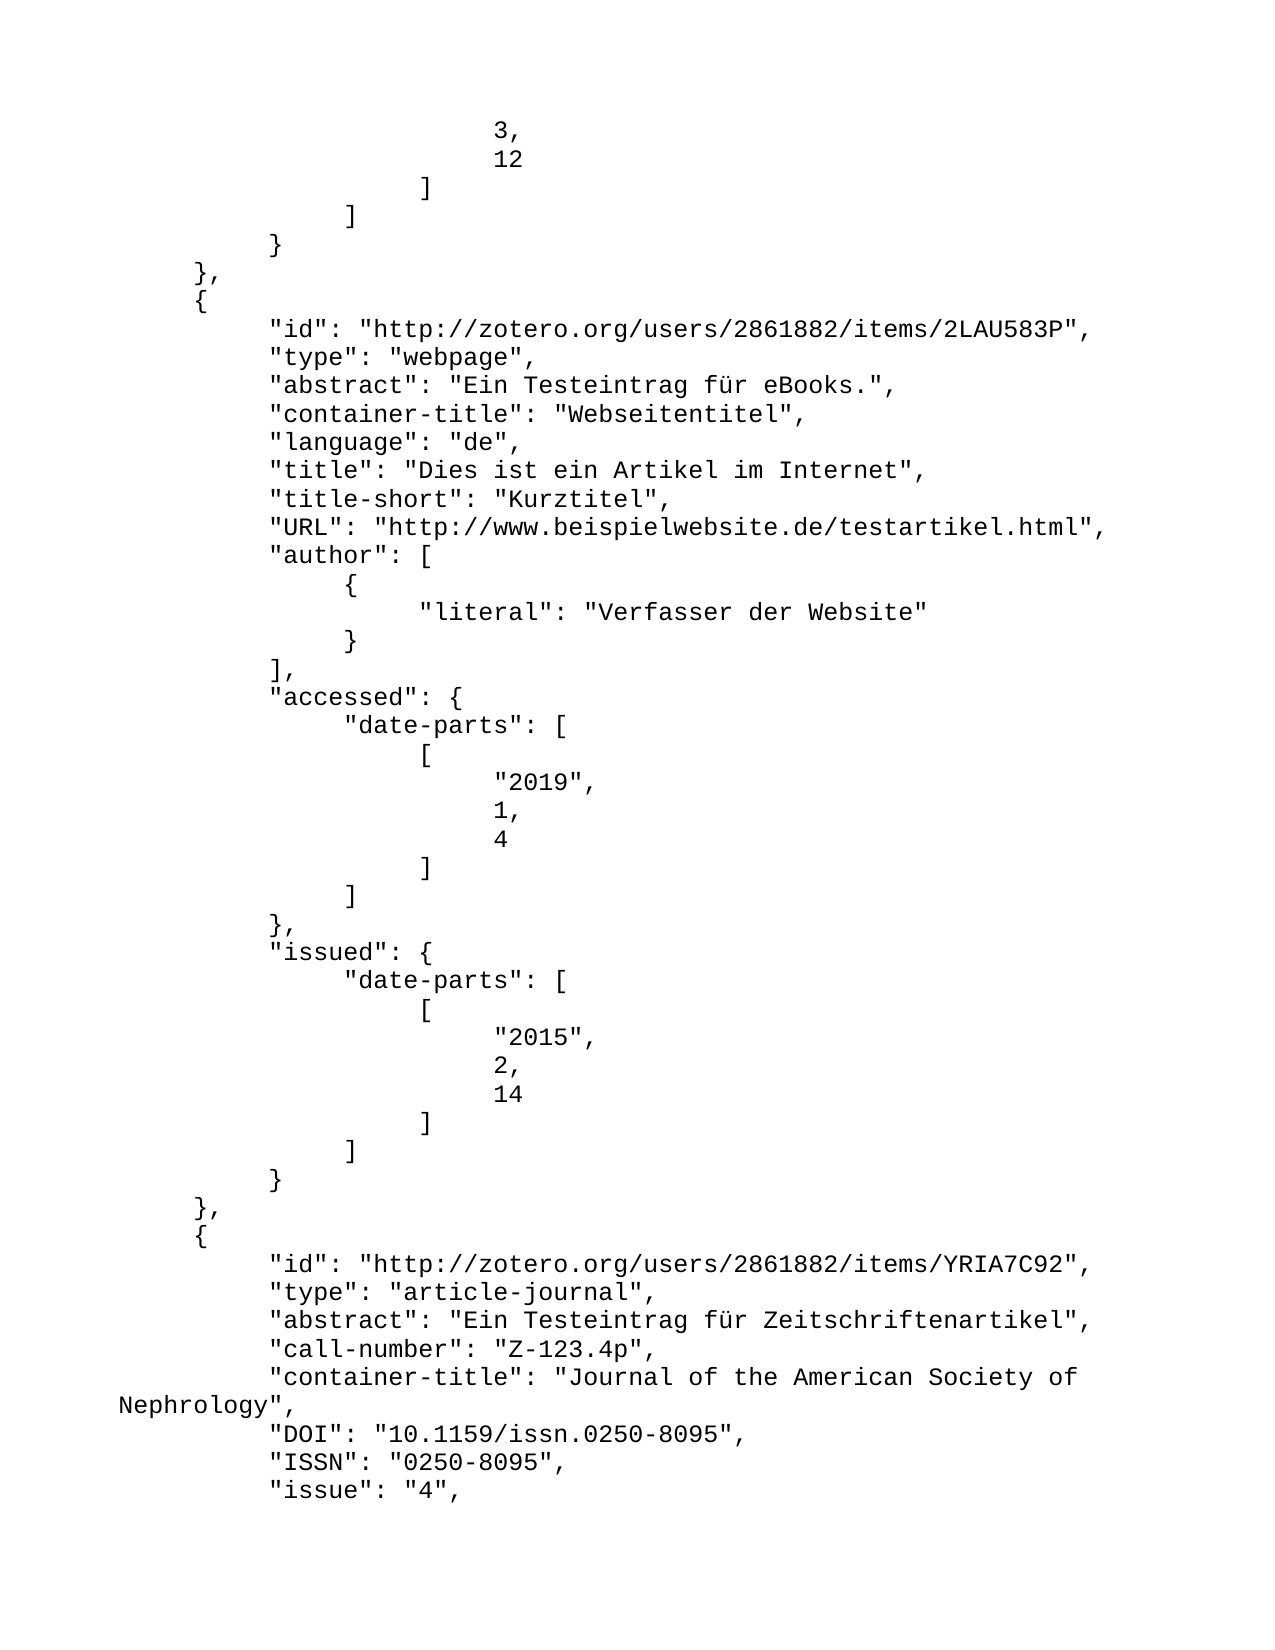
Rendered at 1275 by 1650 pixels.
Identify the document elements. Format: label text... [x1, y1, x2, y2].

text } [118, 231, 1157, 260]
text [ [118, 741, 1157, 770]
text [ [118, 996, 1157, 1025]
text "issued": { [118, 940, 1157, 968]
text } [118, 628, 1157, 656]
text ] [118, 855, 1157, 883]
text }, [118, 260, 1157, 288]
text ] [118, 203, 1157, 231]
text "type": "article-journal", [118, 1280, 1157, 1308]
text "language": "de", [118, 430, 1157, 458]
text "title": "Dies ist ein Artikel im Internet", [118, 458, 1157, 486]
text "author": [ [118, 543, 1157, 571]
text "accessed": { [118, 685, 1157, 713]
text }, [118, 1195, 1157, 1223]
text "DOI": "10.1159/issn.0250-8095", [118, 1421, 1157, 1450]
text 2, [118, 1053, 1157, 1081]
text "date-parts": [ [118, 968, 1157, 996]
text 4 [118, 826, 1157, 855]
text "2019", [118, 770, 1157, 798]
text "container-title": "Webseitentitel", [118, 401, 1157, 430]
text "abstract": "Ein Testeintrag für Zeitschriftenartikel", [118, 1308, 1157, 1336]
text ] [118, 883, 1157, 911]
text "URL": "http://www.beispielwebsite.de/testartikel.html", [118, 515, 1157, 543]
text }, [118, 911, 1157, 940]
text 1, [118, 798, 1157, 826]
text "type": "webpage", [118, 345, 1157, 373]
text "issue": "4", [118, 1478, 1157, 1506]
text "abstract": "Ein Testeintrag für eBooks.", [118, 373, 1157, 401]
text "ISSN": "0250-8095", [118, 1450, 1157, 1478]
text "container-title": "Journal of the American Society of Nephrology", [118, 1365, 1157, 1421]
text 12 [118, 146, 1157, 175]
text { [118, 288, 1157, 316]
text { [118, 1223, 1157, 1251]
text "call-number": "Z-123.4p", [118, 1336, 1157, 1365]
text "title-short": "Kurztitel", [118, 486, 1157, 515]
text "2015", [118, 1025, 1157, 1053]
text { [118, 571, 1157, 600]
text "id": "http://zotero.org/users/2861882/items/2LAU583P", [118, 316, 1157, 345]
text ], [118, 656, 1157, 685]
text "id": "http://zotero.org/users/2861882/items/YRIA7C92", [118, 1251, 1157, 1280]
text ] [118, 1110, 1157, 1138]
text ] [118, 1138, 1157, 1166]
text ] [118, 175, 1157, 203]
text 14 [118, 1081, 1157, 1110]
text } [118, 1166, 1157, 1195]
text "literal": "Verfasser der Website" [118, 600, 1157, 628]
text "date-parts": [ [118, 713, 1157, 741]
text 3, [118, 118, 1157, 146]
